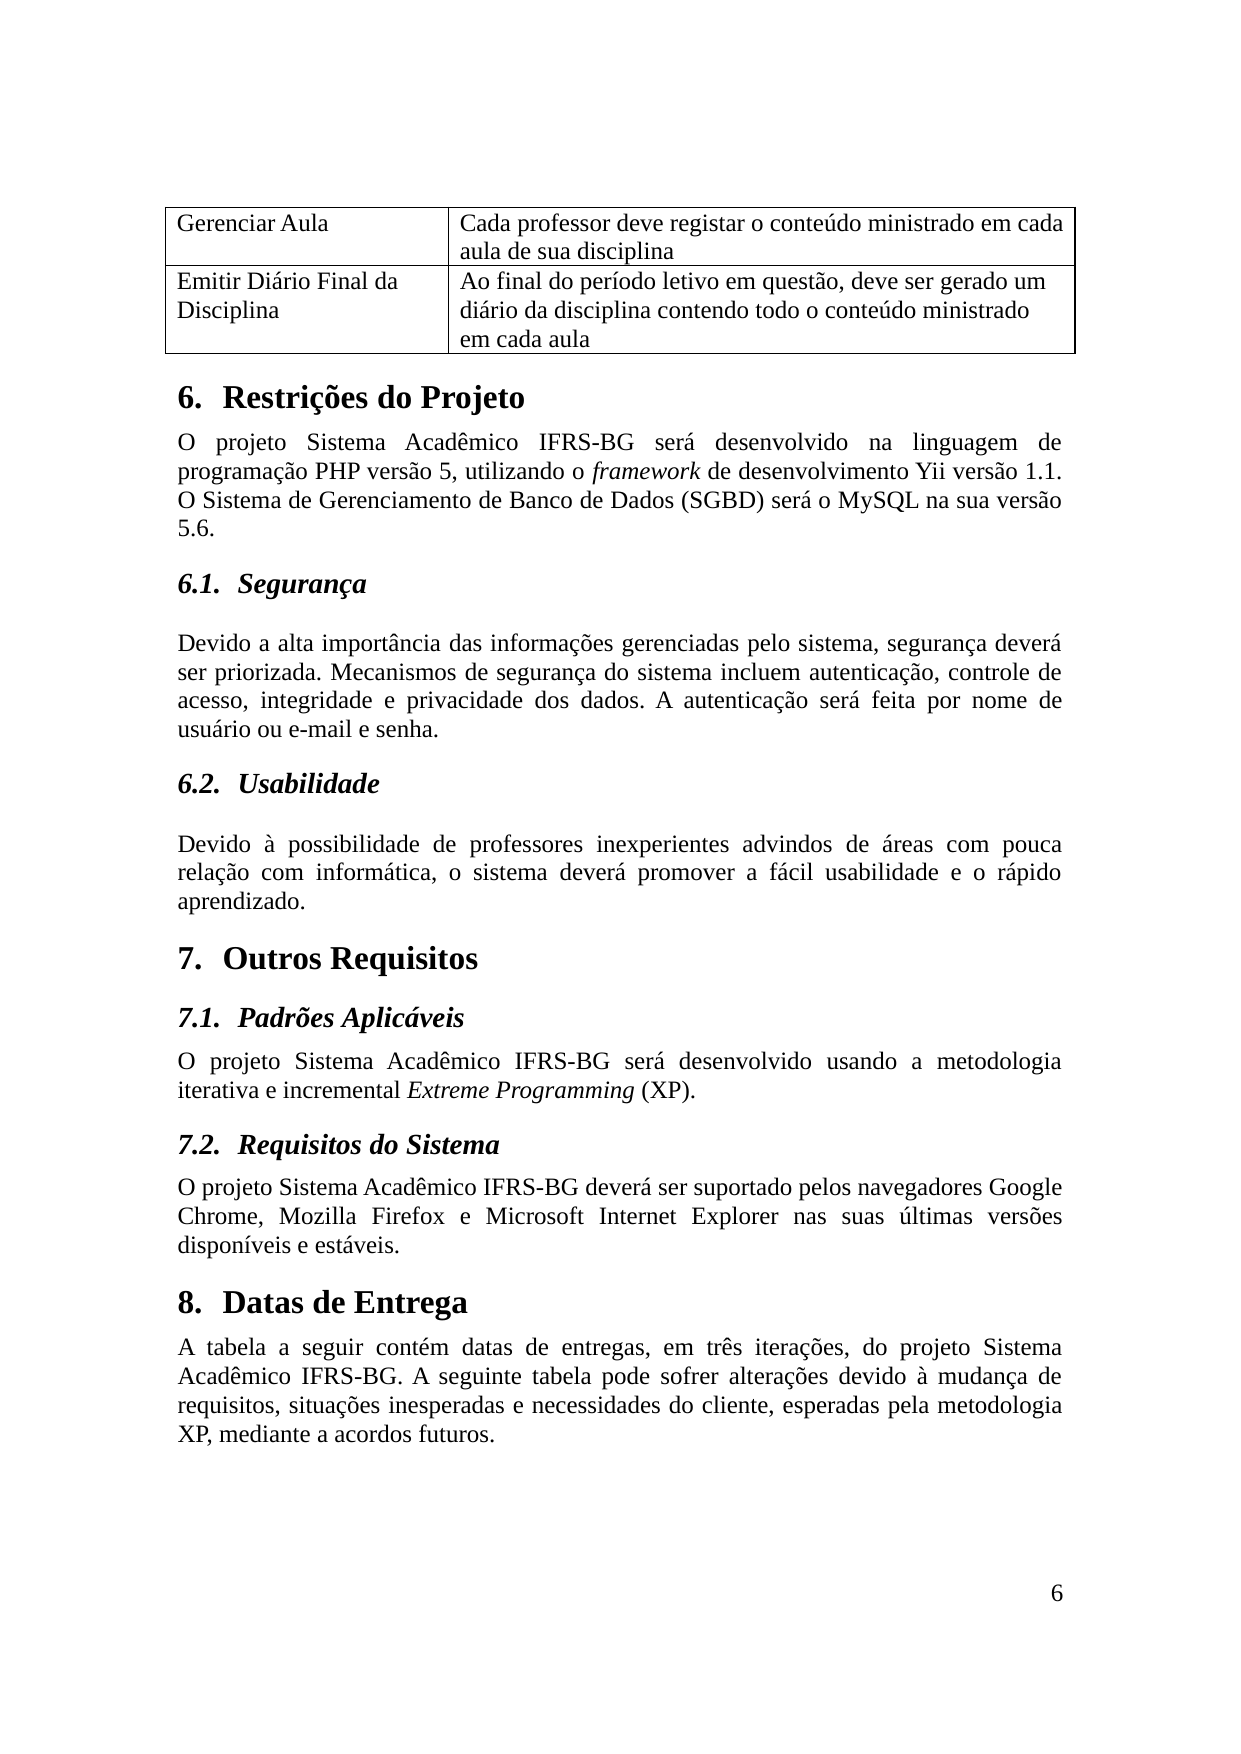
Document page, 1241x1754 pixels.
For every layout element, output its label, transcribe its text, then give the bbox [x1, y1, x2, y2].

text O projeto Sistema Acadêmico IFRS-BG deverá ser suportado pelos navegadores Google Chrome, Mozilla Firefox e Microsoft Internet Explorer nas suas últimas versões disponíveis e estáveis. [177, 1172, 1063, 1259]
subtitle 6. Restrições do Projeto [177, 377, 1063, 416]
text O projeto Sistema Acadêmico IFRS-BG será desenvolvido na linguagem de programação PHP versão 5, utilizando o framework de desenvolvimento Yii versão 1.1. O Sistema de Gerenciamento de Banco de Dados (SGBD) será o MySQL na sua versão 5.6. [177, 427, 1063, 542]
subtitle 6.1. Segurança [177, 566, 1063, 599]
table_cell Cada professor deve registar o conteúdo ministrado em cada aula de sua disciplina [449, 208, 1074, 265]
text Devido à possibilidade de professores inexperientes advindos de áreas com pouca relação com informática, o sistema deverá promover a fácil usabilidade e o rápido aprendizado. [177, 829, 1063, 915]
subtitle 6.2. Usabilidade [177, 767, 1063, 800]
subtitle 7. Outros Requisitos [177, 939, 1063, 977]
table_cell Gerenciar Aula [166, 208, 448, 265]
subtitle 7.1. Padrões Aplicáveis [177, 1001, 1063, 1034]
text Devido a alta importância das informações gerenciadas pelo sistema, segurança deverá ser priorizada. Mecanismos de segurança do sistema incluem autenticação, controle de acesso, integridade e privacidade dos dados. A autenticação será feita por nome de usuário ou e-mail e senha. [177, 628, 1063, 743]
table_cell Ao final do período letivo em questão, deve ser gerado um diário da disciplina contendo todo o conteúdo ministrado em cada aula [449, 266, 1074, 352]
subtitle 8. Datas de Entrega [177, 1282, 1063, 1321]
text O projeto Sistema Acadêmico IFRS-BG será desenvolvido usando a metodologia iterativa e incremental Extreme Programming (XP). [177, 1046, 1063, 1103]
table_cell Emitir Diário Final da Disciplina [166, 266, 448, 352]
text A tabela a seguir contém datas de entregas, em três iterações, do projeto Sistema Acadêmico IFRS-BG. A seguinte tabela pode sofrer alterações devido à mudança de requisitos, situações inesperadas e necessidades do cliente, esperadas pela metodologia XP, mediante a acordos futuros. [177, 1332, 1063, 1447]
subtitle 7.2. Requisitos do Sistema [177, 1127, 1063, 1161]
